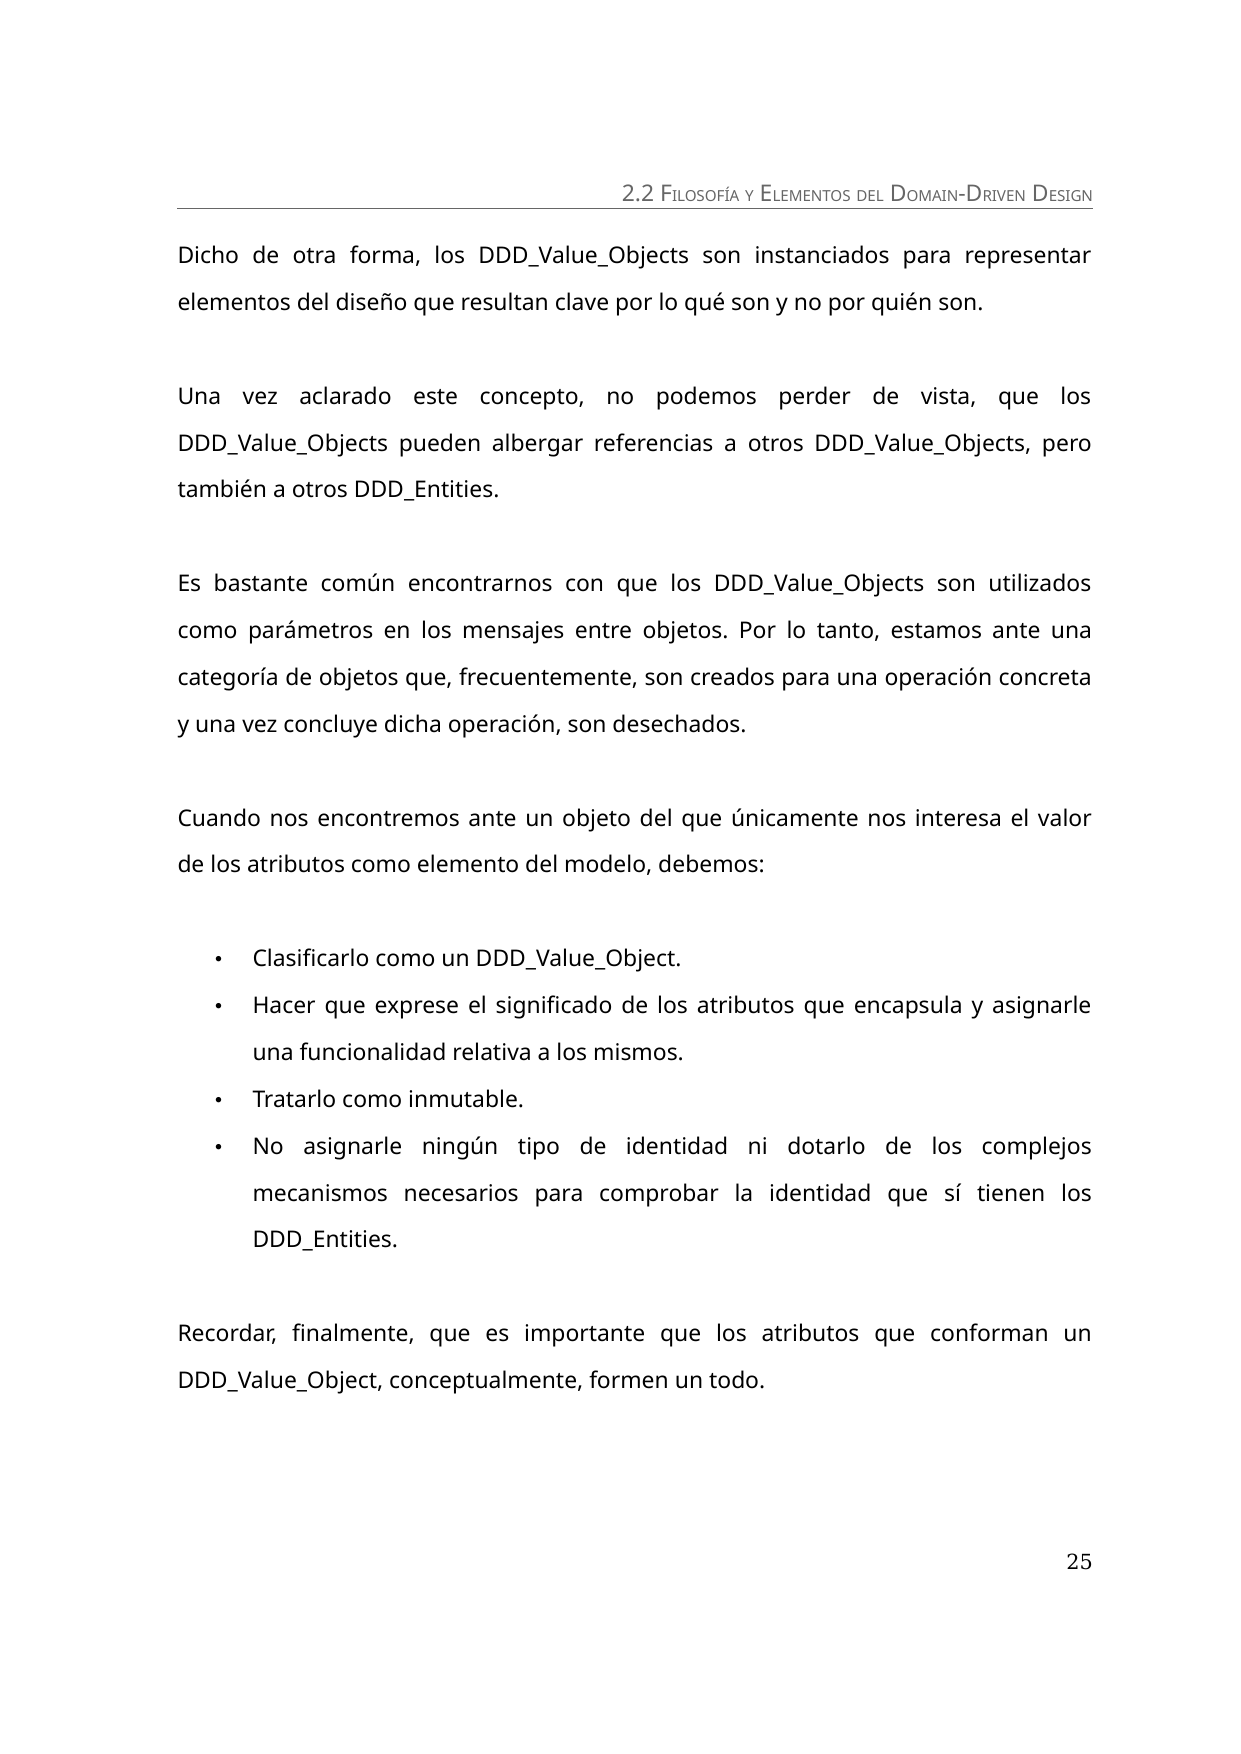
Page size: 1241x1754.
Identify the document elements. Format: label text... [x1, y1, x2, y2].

list Tratarlo como inmutable. [215, 1083, 1093, 1114]
text Es bastante común encontrarnos con que los DDD_Value_Objects son utilizados como parámetros en los mensajes entre objetos. Por lo tanto, estamos ante una categoría de objetos que, frecuentemente, son creados para una operación concreta y una vez concluye dicha operación, son desechados. [177, 567, 1093, 739]
list Hacer que exprese el significado de los atributos que encapsula y asignarle una funcionalidad relativa a los mismos. [215, 989, 1093, 1067]
list No asignarle ningún tipo de identidad ni dotarlo de los complejos mecanismos necesarios para comprobar la identidad que sí tienen los DDD_Entities. [215, 1129, 1093, 1254]
text Cuando nos encontremos ante un objeto del que únicamente nos interesa el valor de los atributos como elemento del modelo, debemos: [177, 801, 1093, 879]
text Recordar, finalmente, que es importante que los atributos que conforman un DDD_Value_Object, conceptualmente, formen un todo. [177, 1317, 1093, 1395]
text Dicho de otra forma, los DDD_Value_Objects son instanciados para representar elementos del diseño que resultan clave por lo qué son y no por quién son. [177, 239, 1093, 317]
text Una vez aclarado este concepto, no podemos perder de vista, que los DDD_Value_Objects pueden albergar referencias a otros DDD_Value_Objects, pero también a otros DDD_Entities. [177, 379, 1093, 504]
list Clasificarlo como un DDD_Value_Object. [215, 942, 1093, 973]
